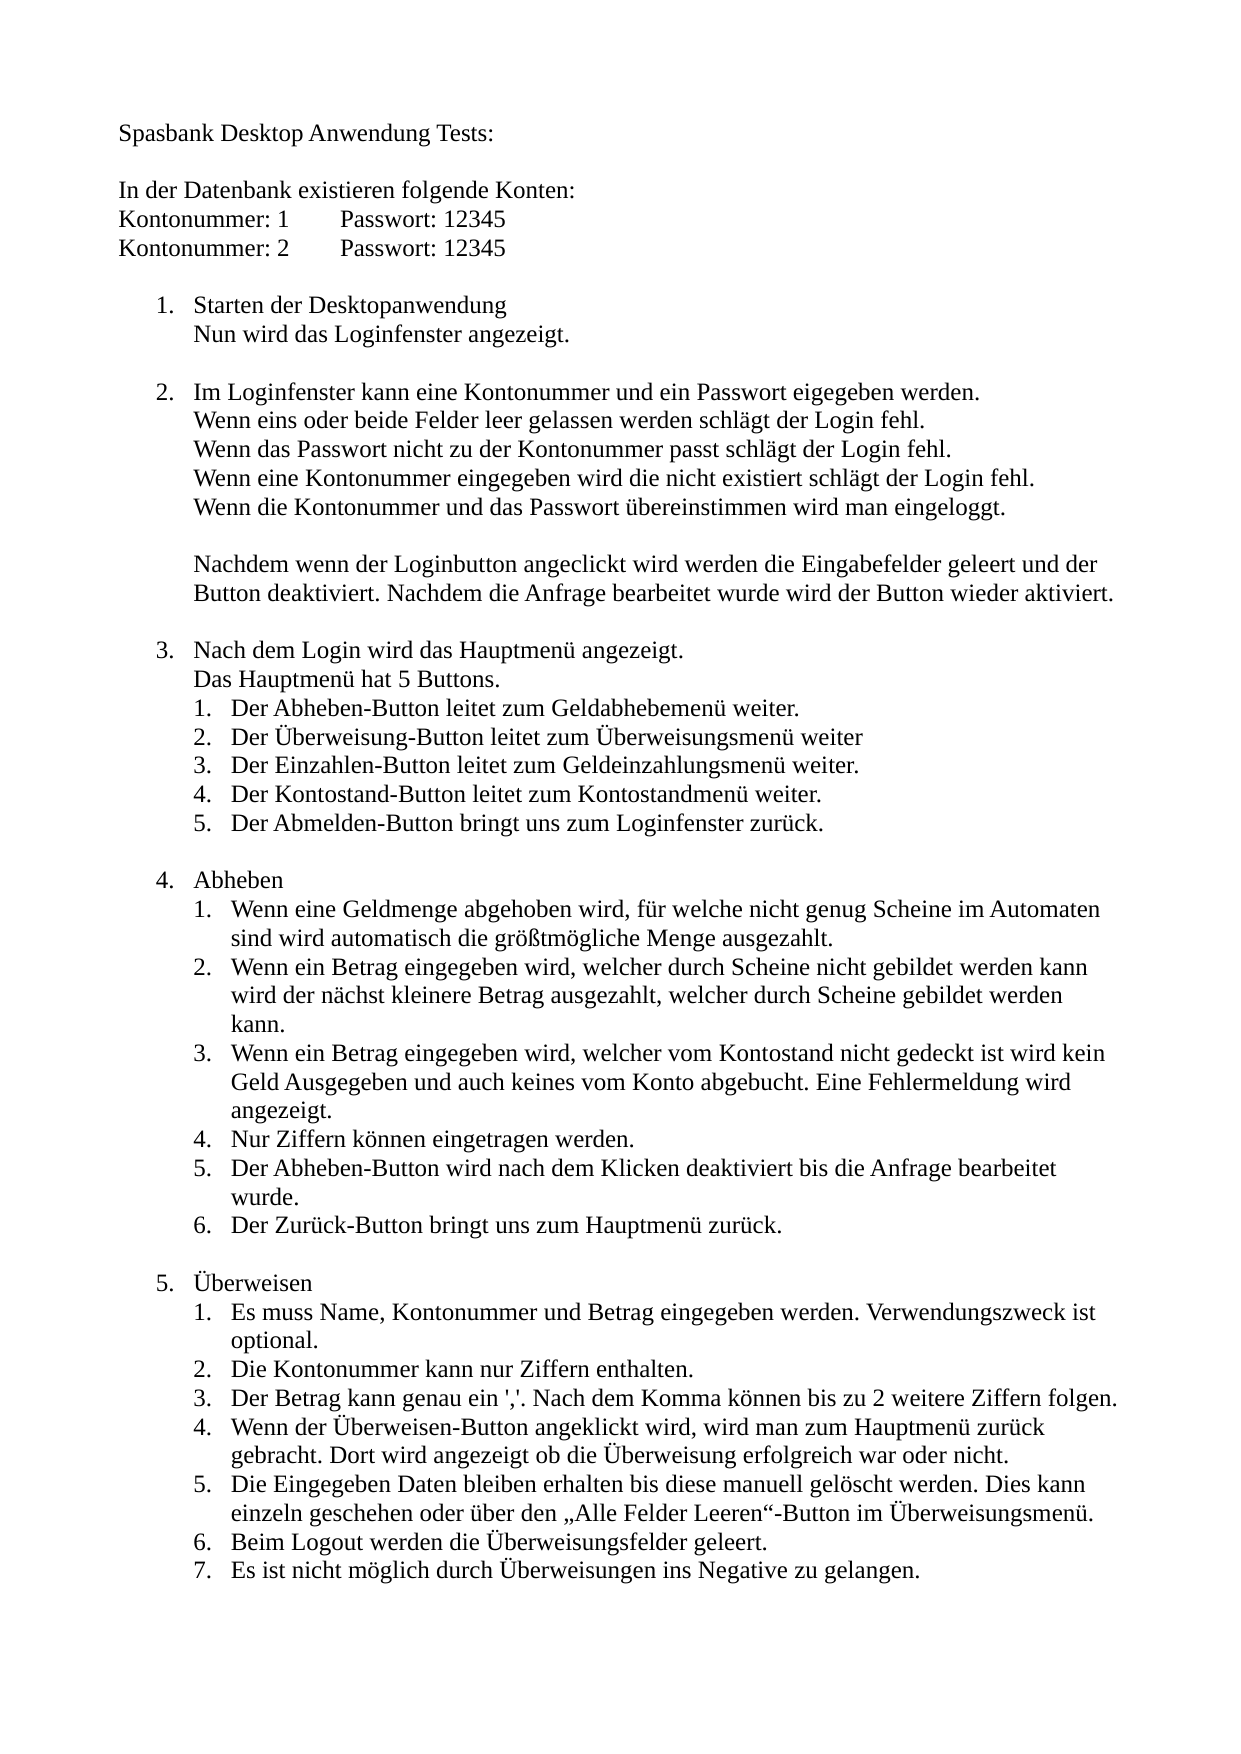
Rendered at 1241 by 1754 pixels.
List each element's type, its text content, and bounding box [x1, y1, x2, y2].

list Starten der Desktopanwendung [156, 291, 1122, 319]
list Wenn ein Betrag eingegeben wird, welcher vom Kontostand nicht gedeckt ist wird kein Geld Ausgegeben und auch keines vom Konto abgebucht. Eine Fehlermeldung wird angezeigt. [193, 1038, 1122, 1124]
list Es ist nicht möglich durch Überweisungen ins Negative zu gelangen. [193, 1556, 1122, 1613]
text In der Datenbank existieren folgende Konten: [118, 176, 1122, 204]
list Der Abheben-Button leitet zum Geldabhebemenü weiter. [193, 693, 1122, 722]
list Wenn eine Kontonummer eingegeben wird die nicht existiert schlägt der Login fehl. [156, 463, 1122, 492]
list Der Überweisung-Button leitet zum Überweisungsmenü weiter [193, 722, 1122, 751]
list Der Einzahlen-Button leitet zum Geldeinzahlungsmenü weiter. [193, 751, 1122, 779]
list Die Eingegeben Daten bleiben erhalten bis diese manuell gelöscht werden. Dies kann einzeln geschehen oder über den „Alle Felder Leeren“-Button im Überweisungsmenü. [193, 1469, 1122, 1527]
list Nach dem Login wird das Hauptmenü angezeigt. Das Hauptmenü hat 5 Buttons. [156, 636, 1122, 693]
list Wenn die Kontonummer und das Passwort übereinstimmen wird man eingeloggt. [156, 492, 1122, 521]
list Nachdem wenn der Loginbutton angeclickt wird werden die Eingabefelder geleert und der Button deaktiviert. Nachdem die Anfrage bearbeitet wurde wird der Button wieder aktiviert. [156, 521, 1122, 607]
list Die Kontonummer kann nur Ziffern enthalten. [193, 1354, 1122, 1383]
list Im Loginfenster kann eine Kontonummer und ein Passwort eigegeben werden. Wenn eins oder beide Felder leer gelassen werden schlägt der Login fehl. [156, 377, 1122, 434]
list Wenn ein Betrag eingegeben wird, welcher durch Scheine nicht gebildet werden kann wird der nächst kleinere Betrag ausgezahlt, welcher durch Scheine gebildet werden kann. [193, 952, 1122, 1038]
list Der Kontostand-Button leitet zum Kontostandmenü weiter. [193, 779, 1122, 808]
list Wenn eine Geldmenge abgehoben wird, für welche nicht genug Scheine im Automaten sind wird automatisch die größtmögliche Menge ausgezahlt. [193, 894, 1122, 952]
text Spasbank Desktop Anwendung Tests: [118, 118, 1122, 147]
list Der Betrag kann genau ein ','. Nach dem Komma können bis zu 2 weitere Ziffern folgen. [193, 1383, 1122, 1412]
list Abheben [156, 866, 1122, 894]
list Der Abmelden-Button bringt uns zum Loginfenster zurück. [193, 808, 1122, 866]
text Kontonummer: 2 Passwort: 12345 [118, 233, 1122, 262]
text Kontonummer: 1 Passwort: 12345 [118, 204, 1122, 233]
list Überweisen [156, 1268, 1122, 1297]
list Der Abheben-Button wird nach dem Klicken deaktiviert bis die Anfrage bearbeitet wurde. [193, 1153, 1122, 1211]
list Wenn der Überweisen-Button angeklickt wird, wird man zum Hauptmenü zurück gebracht. Dort wird angezeigt ob die Überweisung erfolgreich war oder nicht. [193, 1412, 1122, 1469]
list Beim Logout werden die Überweisungsfelder geleert. [193, 1527, 1122, 1556]
list Nun wird das Loginfenster angezeigt. [156, 319, 1122, 348]
list Nur Ziffern können eingetragen werden. [193, 1124, 1122, 1153]
list Wenn das Passwort nicht zu der Kontonummer passt schlägt der Login fehl. [156, 434, 1122, 463]
list Der Zurück-Button bringt uns zum Hauptmenü zurück. [193, 1211, 1122, 1268]
list Es muss Name, Kontonummer und Betrag eingegeben werden. Verwendungszweck ist optional. [193, 1297, 1122, 1354]
